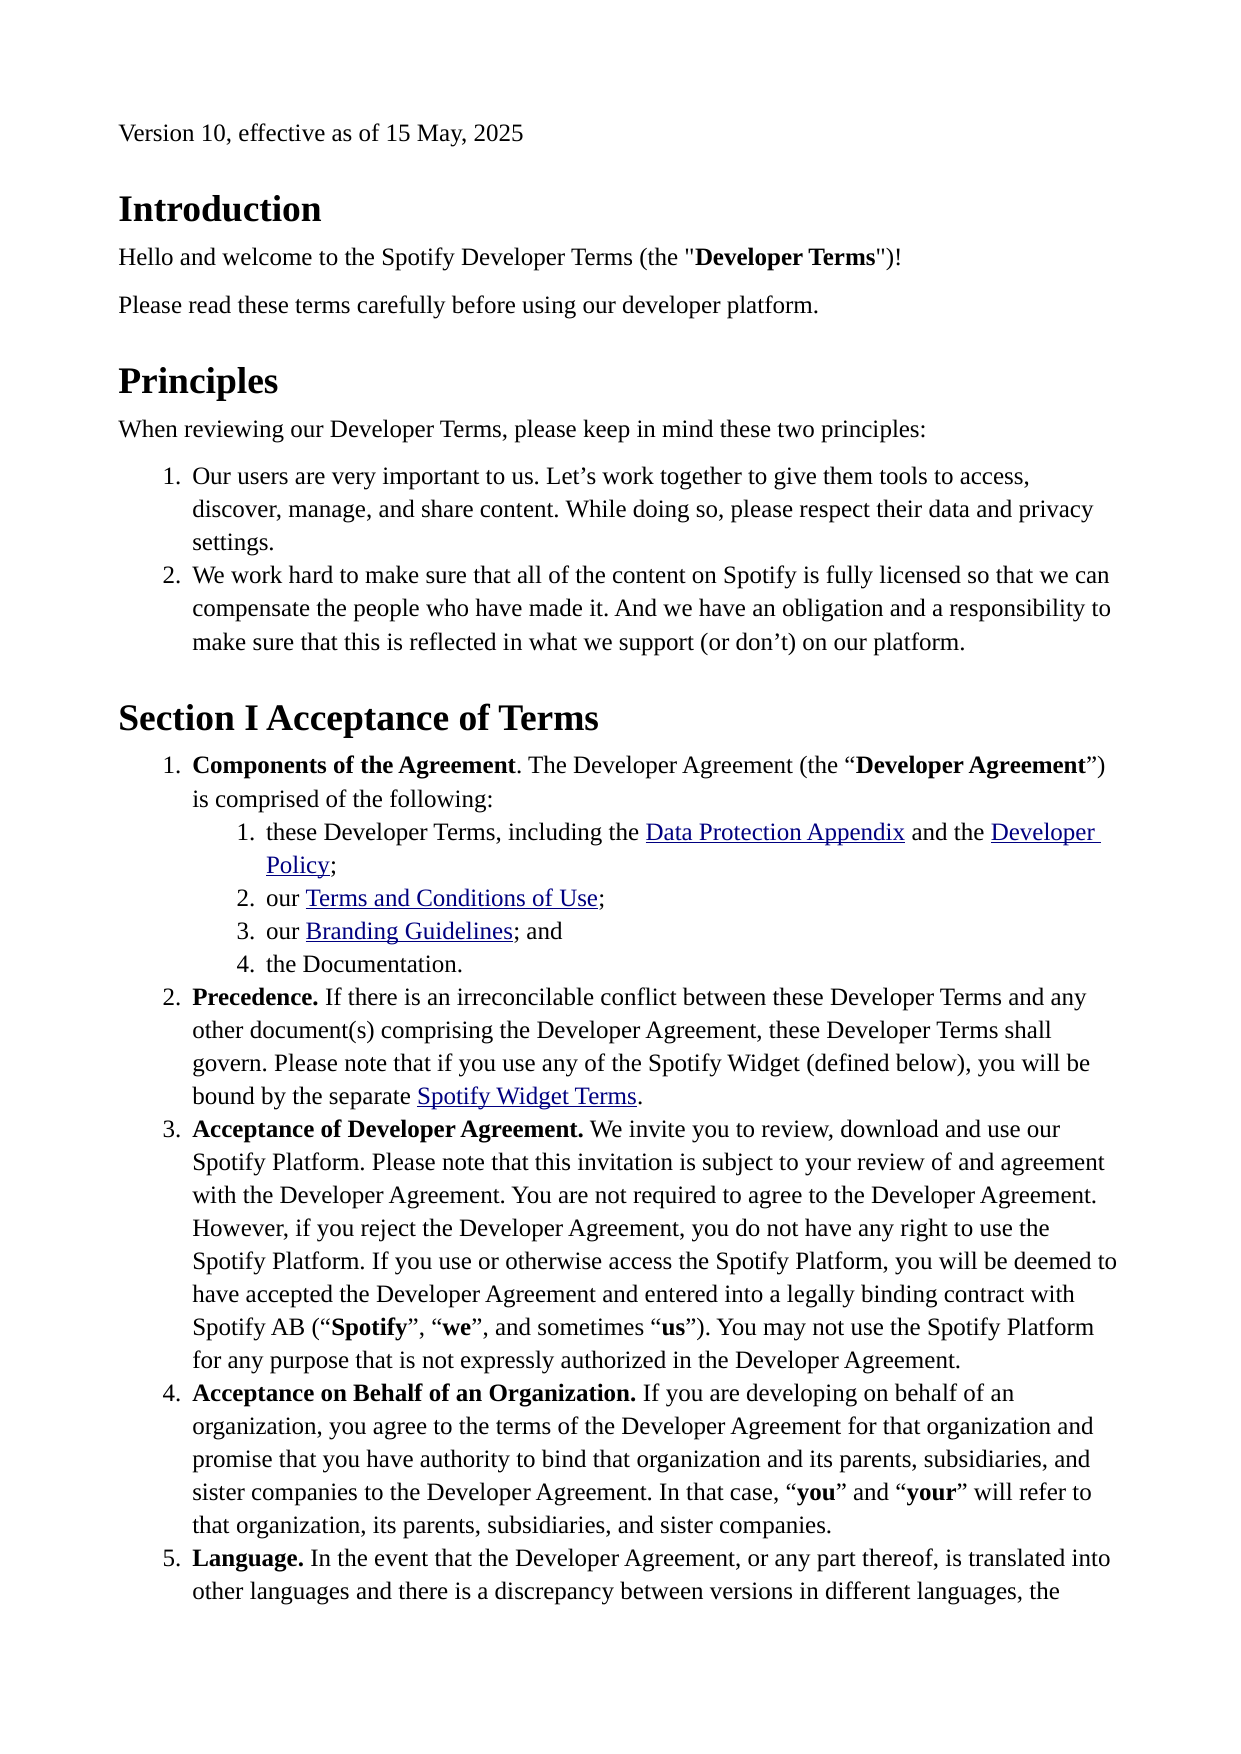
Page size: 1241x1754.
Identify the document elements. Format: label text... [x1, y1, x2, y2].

list We work hard to make sure that all of the content on Spotify is fully licensed so that we can compensate the people who have made it. And we have an obligation and a responsibility to make sure that this is reflected in what we support (or don’t) on our platform. [162, 561, 1122, 655]
subtitle Section I Acceptance of Terms [118, 695, 1122, 738]
text When reviewing our Developer Terms, please keep in mind these two principles: [118, 414, 1122, 443]
list Components of the Agreement. The Developer Agreement (the “Developer Agreement”) is comprised of the following: [162, 751, 1122, 812]
text Please read these terms carefully before using our developer platform. [118, 290, 1122, 318]
subtitle Principles [118, 358, 1122, 401]
text Version 10, effective as of 15 May, 2025 [118, 118, 1122, 147]
list Language. In the event that the Developer Agreement, or any part thereof, is translated into other languages and there is a discrepancy between versions in different languages, the [162, 1543, 1122, 1605]
list our Branding Guidelines; and [236, 916, 1122, 944]
list Precedence. If there is an irreconcilable conflict between these Developer Terms and any other document(s) comprising the Developer Agreement, these Developer Terms shall govern. Please note that if you use any of the Spotify Widget (defined below), you will be bound by the separate Spotify Widget Terms. [162, 982, 1122, 1109]
list these Developer Terms, including the Data Protection Appendix and the Developer Policy; [236, 817, 1122, 878]
list our Terms and Conditions of Use; [236, 883, 1122, 911]
list Our users are very important to us. Let’s work together to give them tools to access, discover, manage, and share content. While doing so, please respect their data and privacy settings. [162, 461, 1122, 556]
text Hello and welcome to the Spotify Developer Terms (the "Developer Terms")! [118, 242, 1122, 271]
list Acceptance on Behalf of an Organization. If you are developing on behalf of an organization, you agree to the terms of the Developer Agreement for that organization and promise that you have authority to bind that organization and its parents, subsidiaries, and sister companies to the Developer Agreement. In that case, “you” and “your” will refer to that organization, its parents, subsidiaries, and sister companies. [162, 1378, 1122, 1539]
list Acceptance of Developer Agreement. We invite you to review, download and use our Spotify Platform. Please note that this invitation is subject to your review of and agreement with the Developer Agreement. You are not required to agree to the Developer Agreement. However, if you reject the Developer Agreement, you do not have any right to use the Spotify Platform. If you use or otherwise access the Spotify Platform, you will be deemed to have accepted the Developer Agreement and entered into a legally binding contract with Spotify AB (“Spotify”, “we”, and sometimes “us”). You may not use the Spotify Platform for any purpose that is not expressly authorized in the Developer Agreement. [162, 1114, 1122, 1374]
subtitle Introduction [118, 187, 1122, 230]
list the Documentation. [236, 949, 1122, 977]
